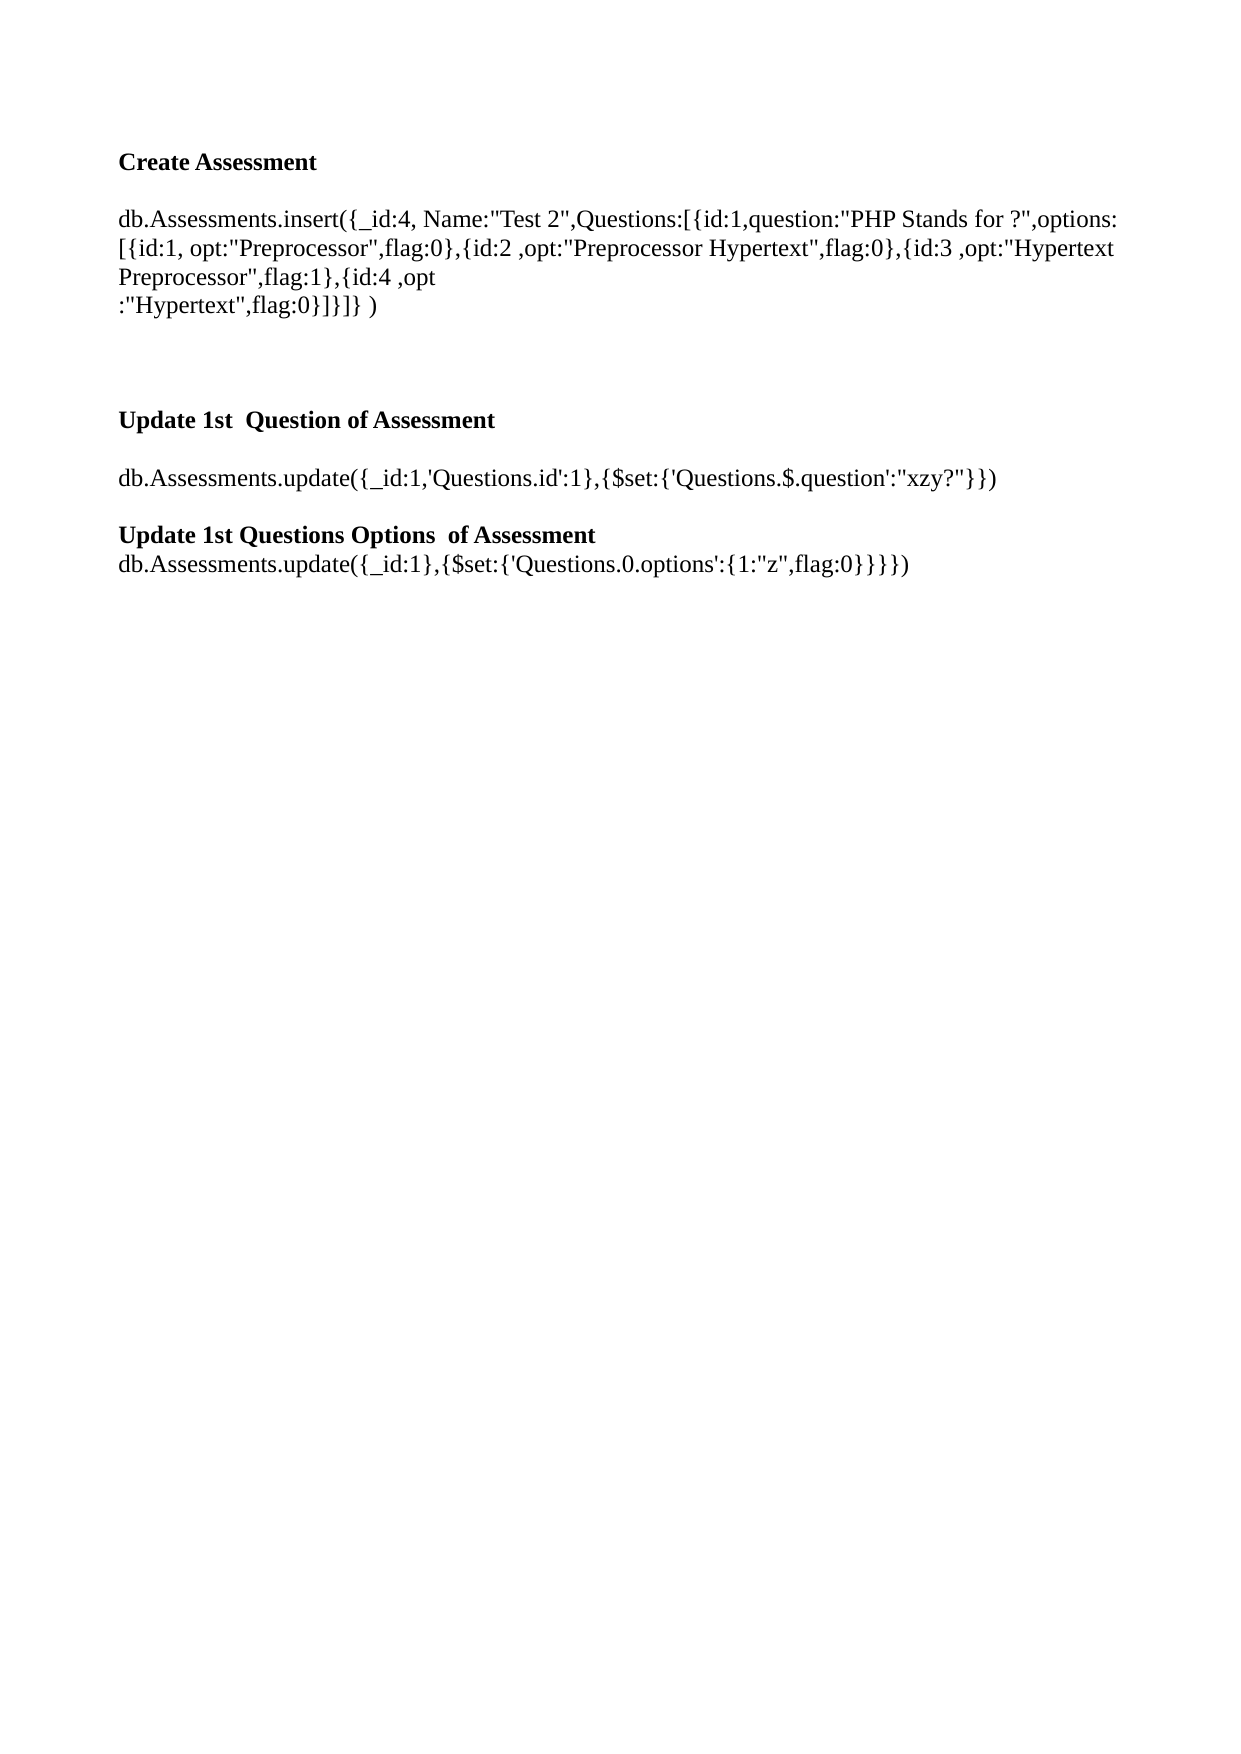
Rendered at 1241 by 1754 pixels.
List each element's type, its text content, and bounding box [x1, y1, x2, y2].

text Update 1st Questions Options of Assessment [118, 521, 1122, 549]
text :"Hypertext",flag:0}]}]} ) [118, 291, 1122, 319]
text db.Assessments.update({_id:1},{$set:{'Questions.0.options':{1:"z",flag:0}}}}) [118, 549, 1122, 578]
text Create Assessment [118, 147, 1122, 176]
text Update 1st Question of Assessment [118, 406, 1122, 434]
text db.Assessments.update({_id:1,'Questions.id':1},{$set:{'Questions.$.question':"xzy?"}}) [118, 463, 1122, 492]
text db.Assessments.insert({_id:4, Name:"Test 2",Questions:[{id:1,question:"PHP Stands for ?",options:[{id:1, opt:"Preprocessor",flag:0},{id:2 ,opt:"Preprocessor Hypertext",flag:0},{id:3 ,opt:"Hypertext Preprocessor",flag:1},{id:4 ,opt [118, 204, 1122, 291]
